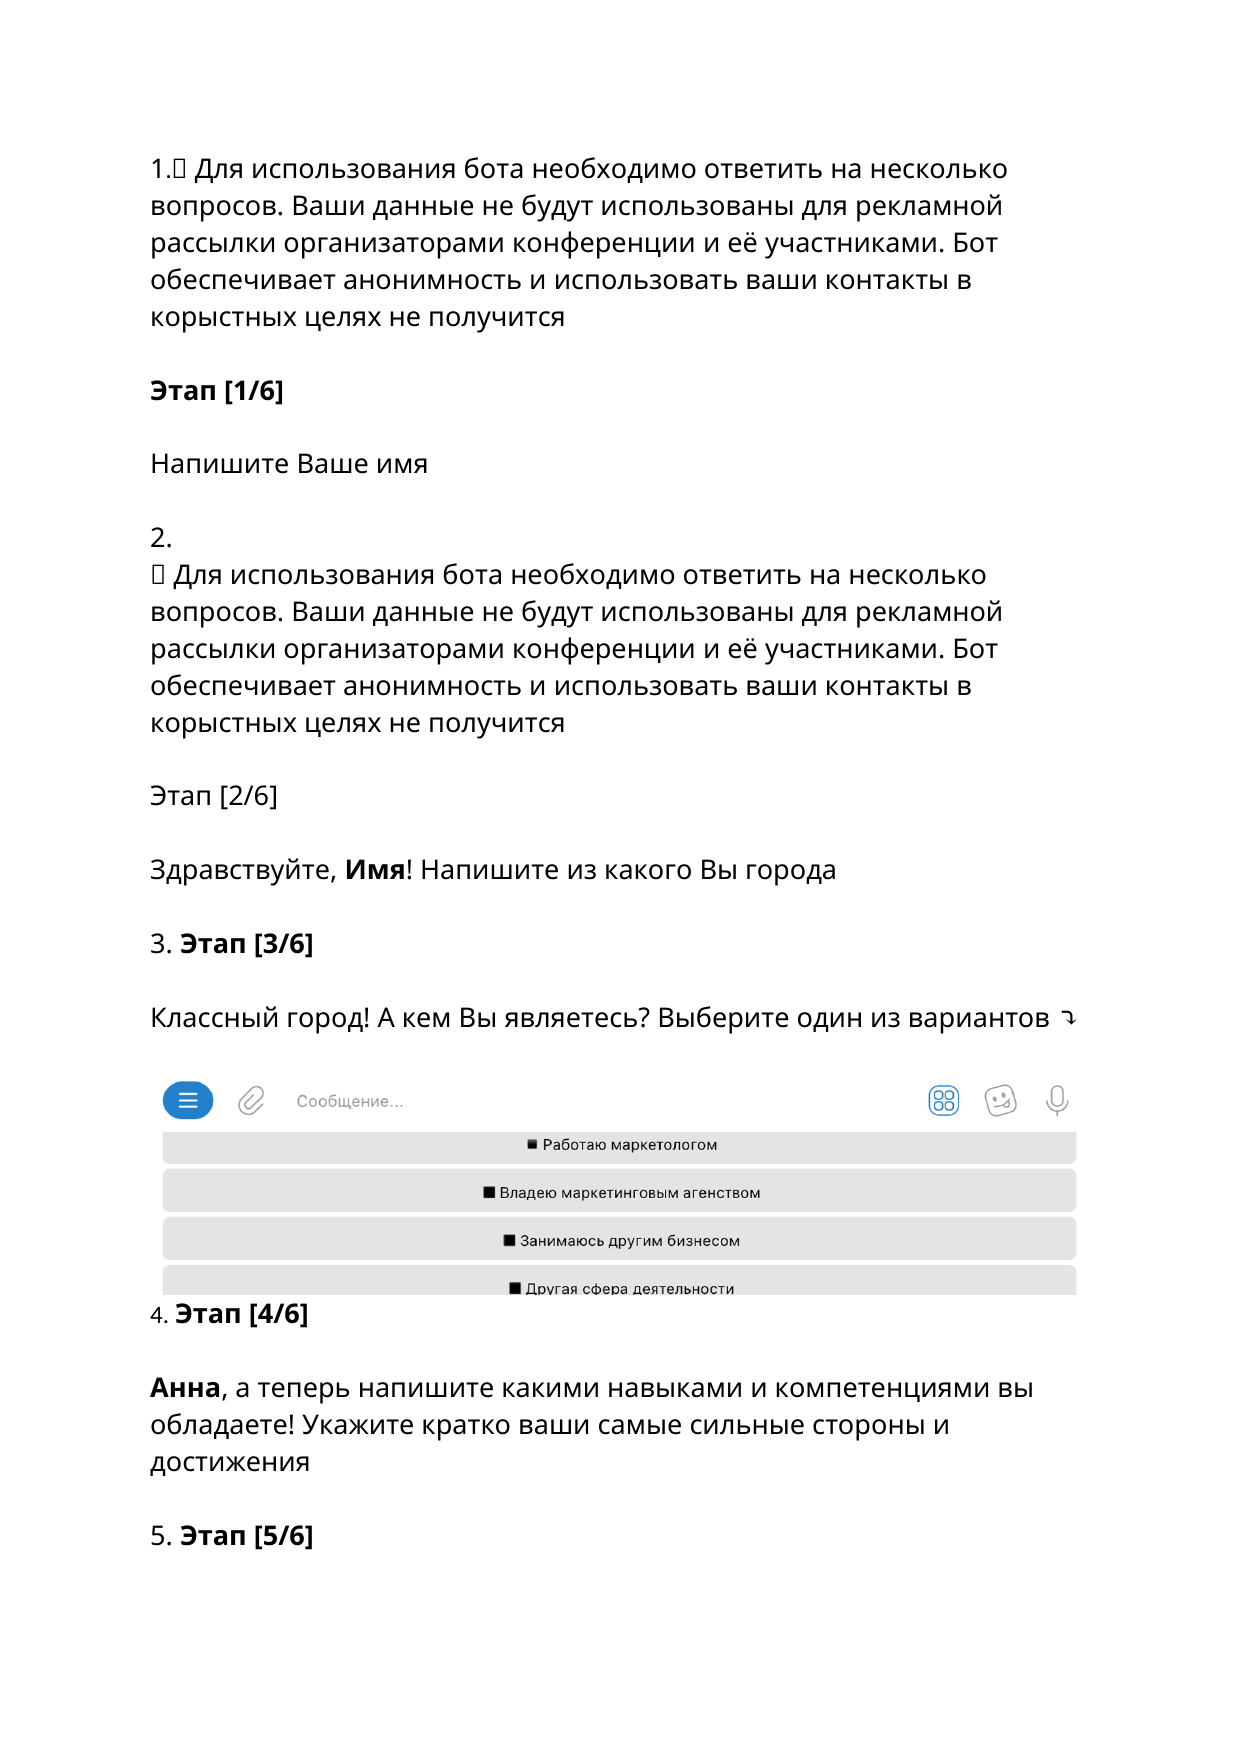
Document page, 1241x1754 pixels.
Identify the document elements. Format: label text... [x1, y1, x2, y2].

text Анна, а теперь напишите какими навыками и компетенциями вы обладаете! Укажите кратко ваши самые сильные стороны и достижения [150, 1368, 1090, 1479]
text 2. [150, 519, 1090, 556]
text 4. Этап [4/6] [150, 1295, 1090, 1332]
picture [150, 1071, 1091, 1295]
text Напишите Ваше имя [150, 445, 1090, 482]
text 1.🤖 Для использования бота необходимо ответить на несколько вопросов. Ваши данные не будут использованы для рекламной рассылки организаторами конференции и её участниками. Бот обеспечивает анонимность и использовать ваши контакты в корыстных целях не получится [150, 150, 1090, 334]
text 3. Этап [3/6] [150, 924, 1090, 961]
text Этап [2/6] [150, 777, 1090, 814]
text 5. Этап [5/6] [150, 1516, 1090, 1553]
text 🤖 Для использования бота необходимо ответить на несколько вопросов. Ваши данные не будут использованы для рекламной рассылки организаторами конференции и её участниками. Бот обеспечивает анонимность и использовать ваши контакты в корыстных целях не получится [150, 556, 1090, 740]
text Классный город! А кем Вы являетесь? Выберите один из вариантов ⤵️ [150, 998, 1090, 1035]
text Этап [1/6] [150, 371, 1090, 408]
text Здравствуйте, Имя! Напишите из какого Вы города [150, 851, 1090, 887]
